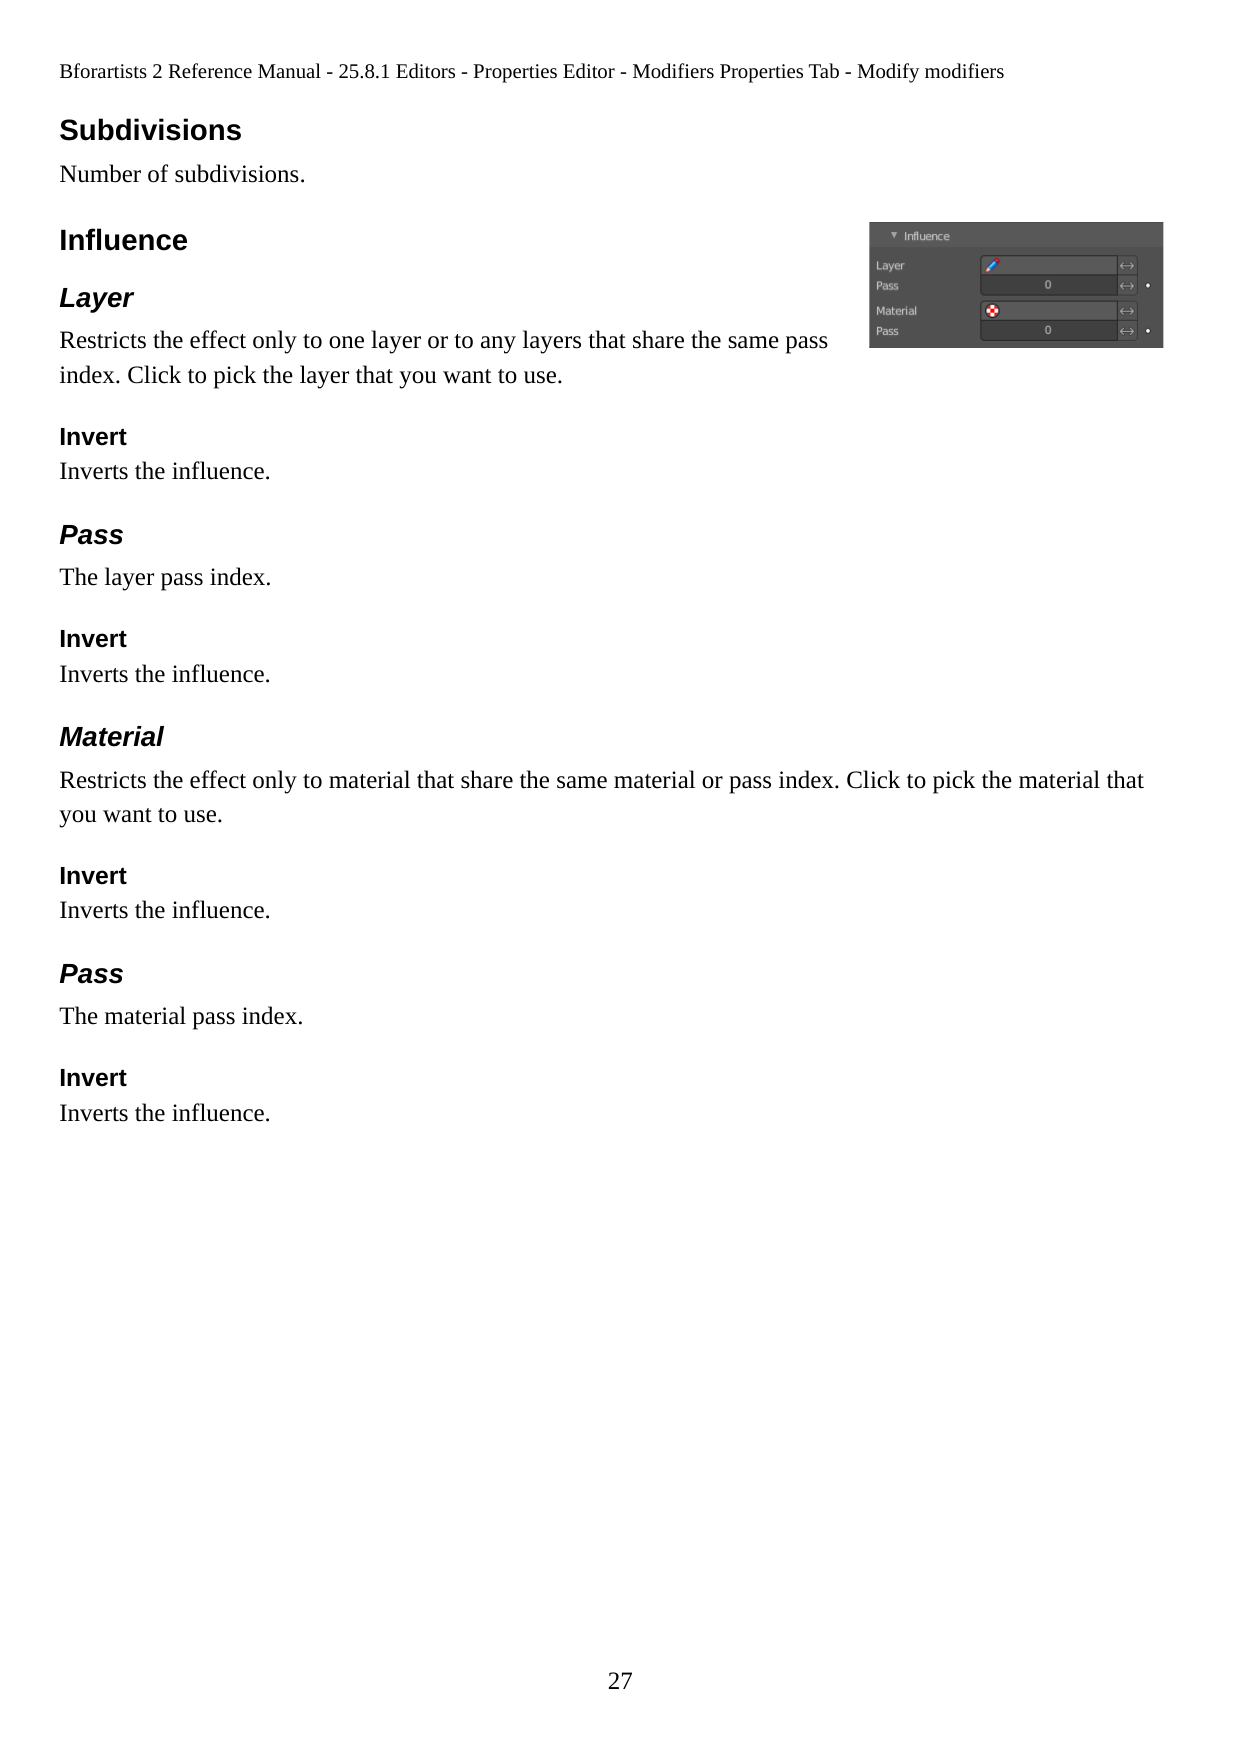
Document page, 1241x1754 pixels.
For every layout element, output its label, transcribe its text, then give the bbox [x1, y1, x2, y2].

subtitle Influence [59, 222, 869, 256]
subtitle Pass [59, 957, 1181, 989]
subtitle Material [59, 720, 1181, 752]
text Inverts the influence. [59, 896, 1181, 924]
subtitle [1164, 222, 1181, 256]
subtitle Invert [59, 624, 1181, 652]
text Inverts the influence. [59, 456, 1181, 485]
text The layer pass index. [59, 562, 1181, 591]
text The material pass index. [59, 1001, 1181, 1030]
subtitle Invert [59, 1063, 1181, 1092]
subtitle Subdivisions [59, 113, 1181, 146]
subtitle Layer [59, 281, 869, 313]
subtitle Invert [59, 422, 1181, 450]
text Inverts the influence. [59, 659, 1181, 687]
text Inverts the influence. [59, 1098, 1181, 1127]
text Number of subdivisions. [59, 159, 1181, 188]
subtitle [1164, 281, 1181, 313]
subtitle Invert [59, 861, 1181, 889]
subtitle Pass [59, 518, 1181, 550]
picture [869, 222, 1164, 348]
text Restricts the effect only to material that share the same material or pass index. Click to pick the material that you want to use. [59, 765, 1181, 828]
text Restricts the effect only to one layer or to any layers that share the same pass index. Click to pick the layer that you want to use. [59, 326, 1181, 389]
